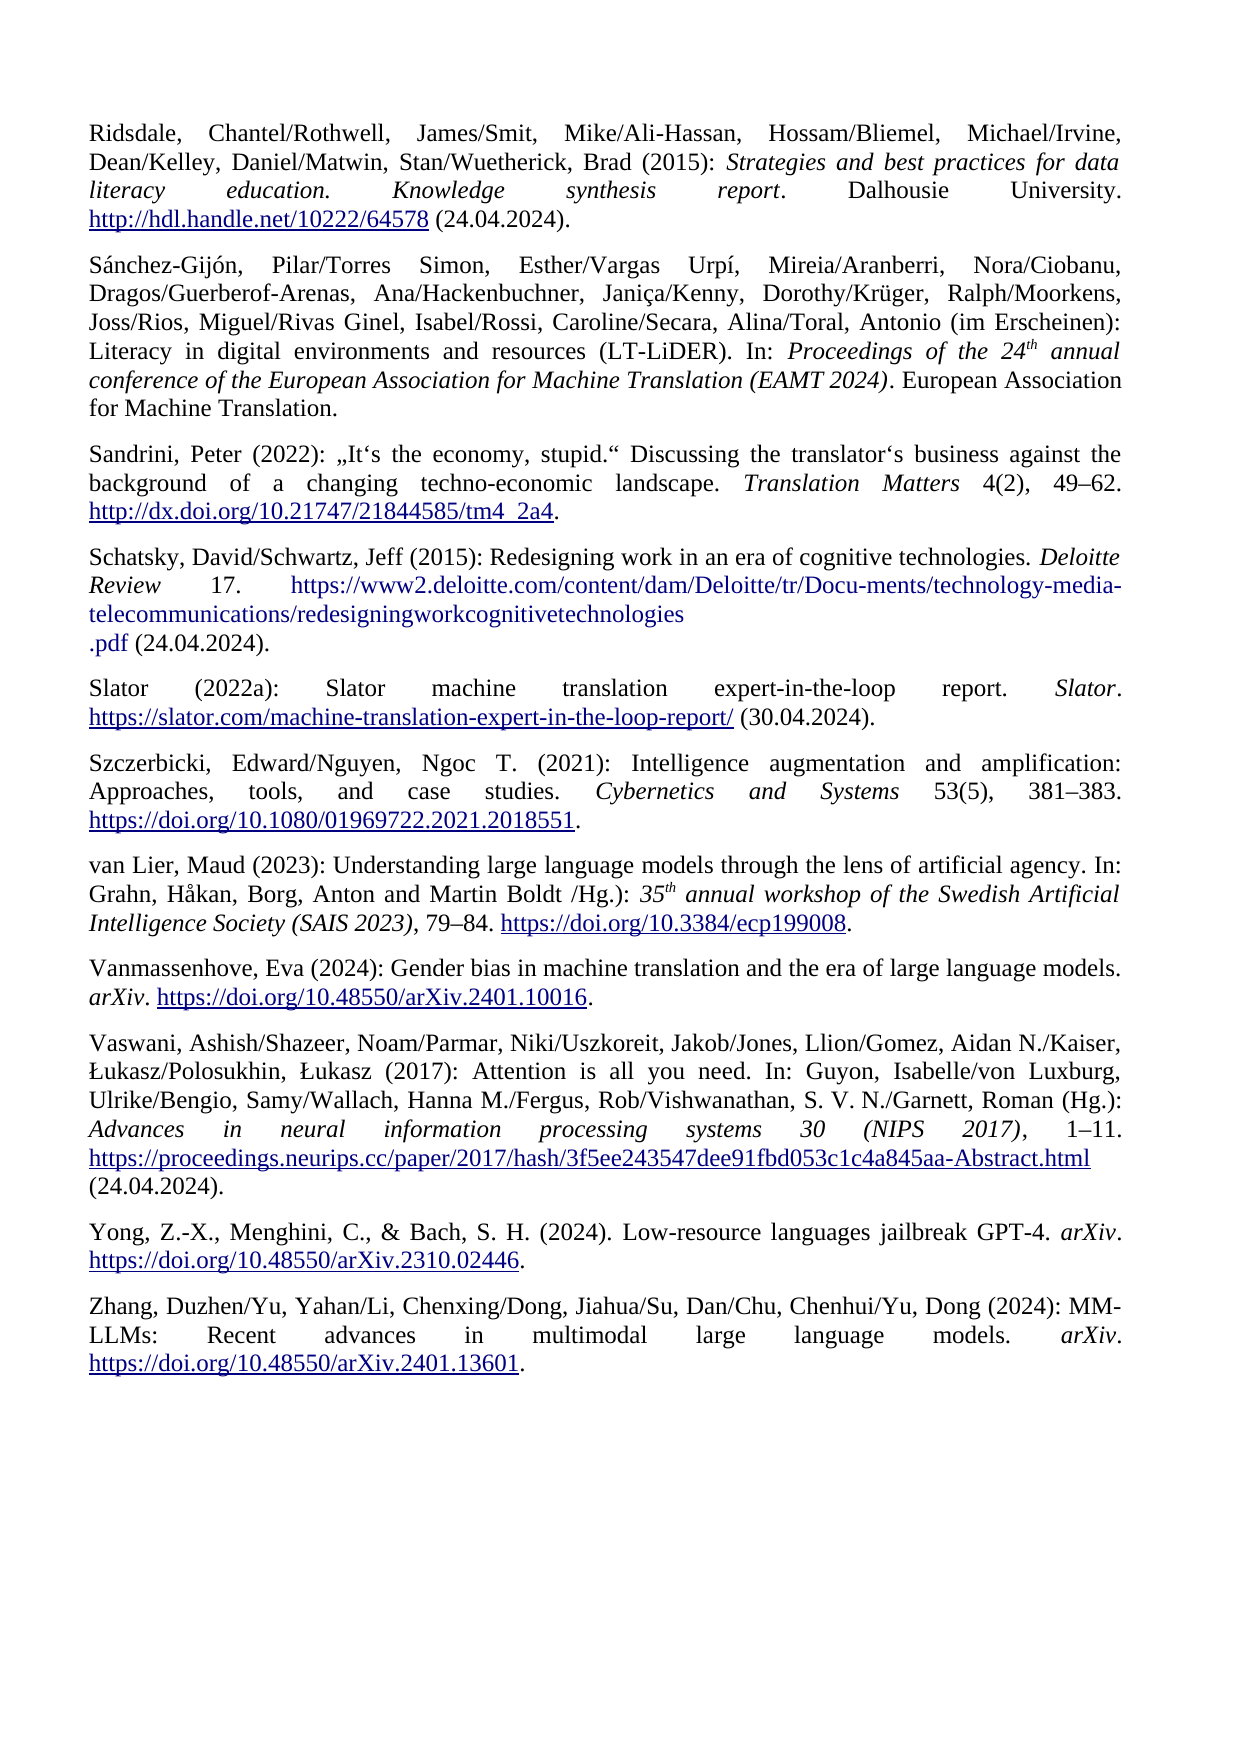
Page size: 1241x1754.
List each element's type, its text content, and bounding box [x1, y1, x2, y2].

text Sandrini, Peter (2022): „It‘s the economy, stupid.“ Discussing the translator‘s business against the background of a changing techno-economic landscape. Translation Matters 4(2), 49–62. http://dx.doi.org/10.21747/21844585/tm4_2a4. [89, 439, 1122, 525]
text Szczerbicki, Edward/Nguyen, Ngoc T. (2021): Intelligence augmentation and amplification: Approaches, tools, and case studies. Cybernetics and Systems 53(5), 381–383. https://doi.org/10.1080/01969722.2021.2018551. [89, 748, 1122, 834]
text Vanmassenhove, Eva (2024): Gender bias in machine translation and the era of large language models. arXiv. https://doi.org/10.48550/arXiv.2401.10016. [89, 953, 1122, 1011]
text Sánchez-Gijón, Pilar/Torres Simon, Esther/Vargas Urpí, Mireia/Aranberri, Nora/Ciobanu, Dragos/Guerberof-Arenas, Ana/Hackenbuchner, Janiça/Kenny, Dorothy/Krüger, Ralph/Moorkens, Joss/Rios, Miguel/Rivas Ginel, Isabel/Rossi, Caroline/Secara, Alina/Toral, Antonio (im Erscheinen): Literacy in digital environments and resources (LT-LiDER). In: Proceedings of the 24th annual conference of the European Association for Machine Translation (EAMT 2024). European Association for Machine Translation. [89, 250, 1122, 422]
text Vaswani, Ashish/Shazeer, Noam/Parmar, Niki/Uszkoreit, Jakob/Jones, Llion/Gomez, Aidan N./Kaiser, Łukasz/Polosukhin, Łukasz (2017): Attention is all you need. In: Guyon, Isabelle/von Luxburg, Ulrike/Bengio, Samy/Wallach, Hanna M./Fergus, Rob/Vishwanathan, S. V. N./Garnett, Roman (Hg.): Advances in neural information processing systems 30 (NIPS 2017), 1–11. https://proceedings.neurips.cc/paper/2017/hash/3f5ee243547dee91fbd053c1c4a845aa-Abstract.html (24.04.2024). [89, 1028, 1122, 1200]
text Slator (2022a): Slator machine translation expert-in-the-loop report. Slator. https://slator.com/machine-translation-expert-in-the-loop-report/ (30.04.2024). [89, 673, 1122, 731]
text Schatsky, David/Schwartz, Jeff (2015): Redesigning work in an era of cognitive technologies. Deloitte Review 17. https://www2.deloitte.com/content/dam/Deloitte/tr/Docu-ments/technology-media-telecommunications/redesigningworkcognitivetechnologies .pdf (24.04.2024). [89, 542, 1122, 657]
text Ridsdale, Chantel/Rothwell, James/Smit, Mike/Ali-Hassan, Hossam/Bliemel, Michael/Irvine, Dean/Kelley, Daniel/Matwin, Stan/Wuetherick, Brad (2015): Strategies and best practices for data literacy education. Knowledge synthesis report. Dalhousie University. http://hdl.handle.net/10222/64578 (24.04.2024). [89, 118, 1122, 233]
text Yong, Z.-X., Menghini, C., & Bach, S. H. (2024). Low-resource languages jailbreak GPT-4. arXiv. https://doi.org/10.48550/arXiv.2310.02446. [89, 1217, 1122, 1274]
text van Lier, Maud (2023): Understanding large language models through the lens of artificial agency. In: Grahn, Håkan, Borg, Anton and Martin Boldt /Hg.): 35th annual workshop of the Swedish Artificial Intelligence Society (SAIS 2023), 79–84. https://doi.org/10.3384/ecp199008. [89, 851, 1122, 937]
text Zhang, Duzhen/Yu, Yahan/Li, Chenxing/Dong, Jiahua/Su, Dan/Chu, Chenhui/Yu, Dong (2024): MM-LLMs: Recent advances in multimodal large language models. arXiv. https://doi.org/10.48550/arXiv.2401.13601. [89, 1291, 1122, 1377]
